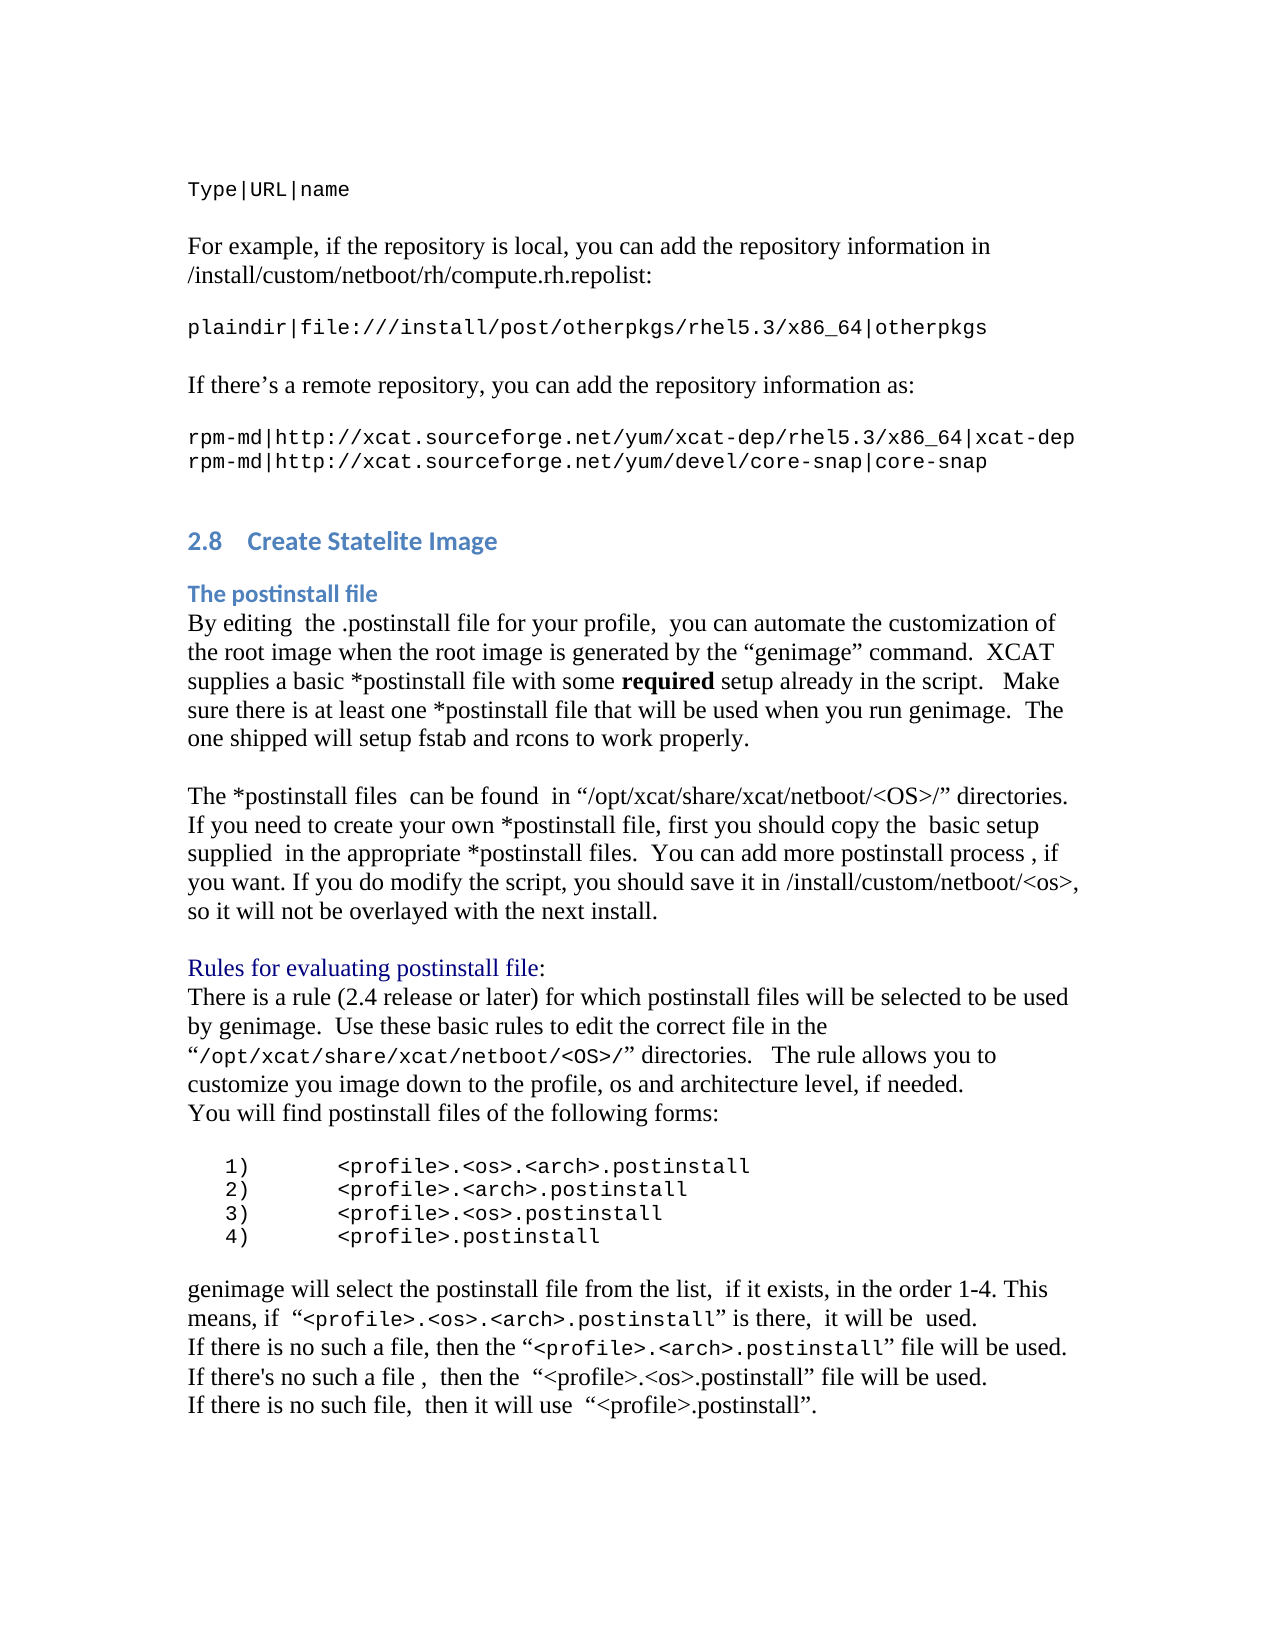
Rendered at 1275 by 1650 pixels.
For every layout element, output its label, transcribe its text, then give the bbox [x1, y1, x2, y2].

text genimage will select the postinstall file from the list, if it exists, in the order 1-4. This means, if “<profile>.<os>.<arch>.postinstall” is there, it will be used. [187, 1274, 1087, 1332]
text If there's no such a file , then the “<profile>.<os>.postinstall” file will be used. [187, 1362, 1087, 1391]
text If there is no such file, then it will use “<profile>.postinstall”. [187, 1391, 1087, 1419]
text Type|URL|name [187, 179, 1087, 202]
text There is a rule (2.4 release or later) for which postinstall files will be selected to be used by genimage. Use these basic rules to edit the correct file in the “/opt/xcat/share/xcat/netboot/<OS>/” directories. The rule allows you to customize you image down to the profile, os and architecture level, if needed. [187, 982, 1087, 1098]
text If there is no such a file, then the “<profile>.<arch>.postinstall” file will be used. [187, 1332, 1087, 1362]
subtitle The postinstall file [187, 578, 1087, 608]
text rpm-md|http://xcat.sourceforge.net/yum/devel/core-snap|core-snap [187, 451, 1087, 474]
text rpm-md|http://xcat.sourceforge.net/yum/xcat-dep/rhel5.3/x86_64|xcat-dep [187, 427, 1087, 451]
text The *postinstall files can be found in “/opt/xcat/share/xcat/netboot/<OS>/” directories. If you need to create your own *postinstall file, first you should copy the basic setup supplied in the appropriate *postinstall files. You can add more postinstall process , if you want. If you do modify the script, you should save it in /install/custom/netboot/<os>, so it will not be overlayed with the next install. [187, 781, 1087, 925]
subtitle Create Statelite Image [187, 524, 1087, 557]
text By editing the .postinstall file for your profile, you can automate the customization of the root image when the root image is generated by the “genimage” command. XCAT supplies a basic *postinstall file with some required setup already in the script. Make sure there is at least one *postinstall file that will be used when you run genimage. The one shipped will setup fstab and rcons to work properly. [187, 608, 1087, 752]
list <profile>.postinstall [225, 1227, 1087, 1250]
list <profile>.<os>.<arch>.postinstall [225, 1156, 1087, 1179]
text You will find postinstall files of the following forms: [187, 1098, 1087, 1127]
list <profile>.<arch>.postinstall [225, 1179, 1087, 1203]
text If there’s a remote repository, you can add the repository information as: [187, 370, 1087, 398]
list <profile>.<os>.postinstall [225, 1203, 1087, 1227]
text plaindir|file:///install/post/otherpkgs/rhel5.3/x86_64|otherpkgs [187, 317, 1087, 341]
text Rules for evaluating postinstall file: [187, 953, 1087, 982]
text For example, if the repository is local, you can add the repository information in /install/custom/netboot/rh/compute.rh.repolist: [187, 231, 1087, 289]
